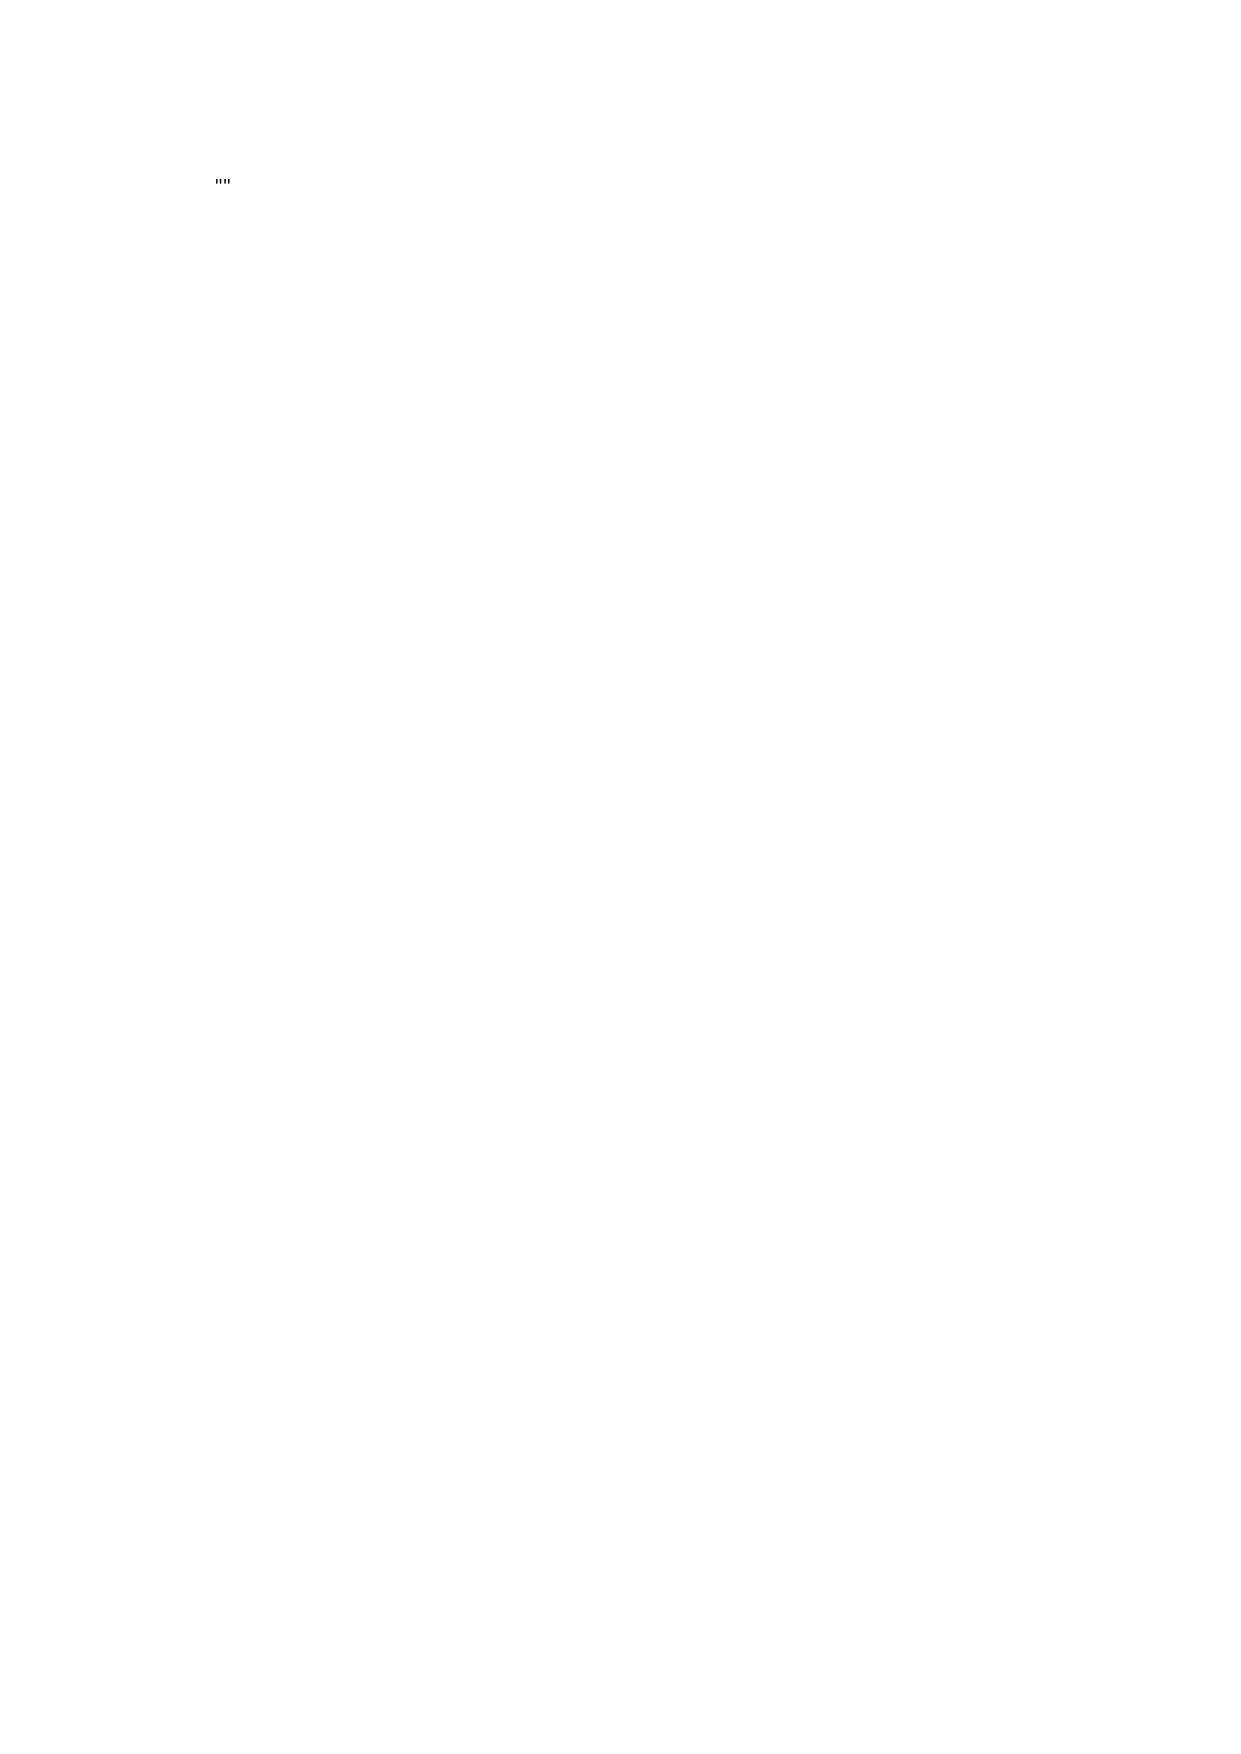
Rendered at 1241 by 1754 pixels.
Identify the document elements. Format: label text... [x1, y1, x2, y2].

table_header "" [214, 150, 952, 207]
